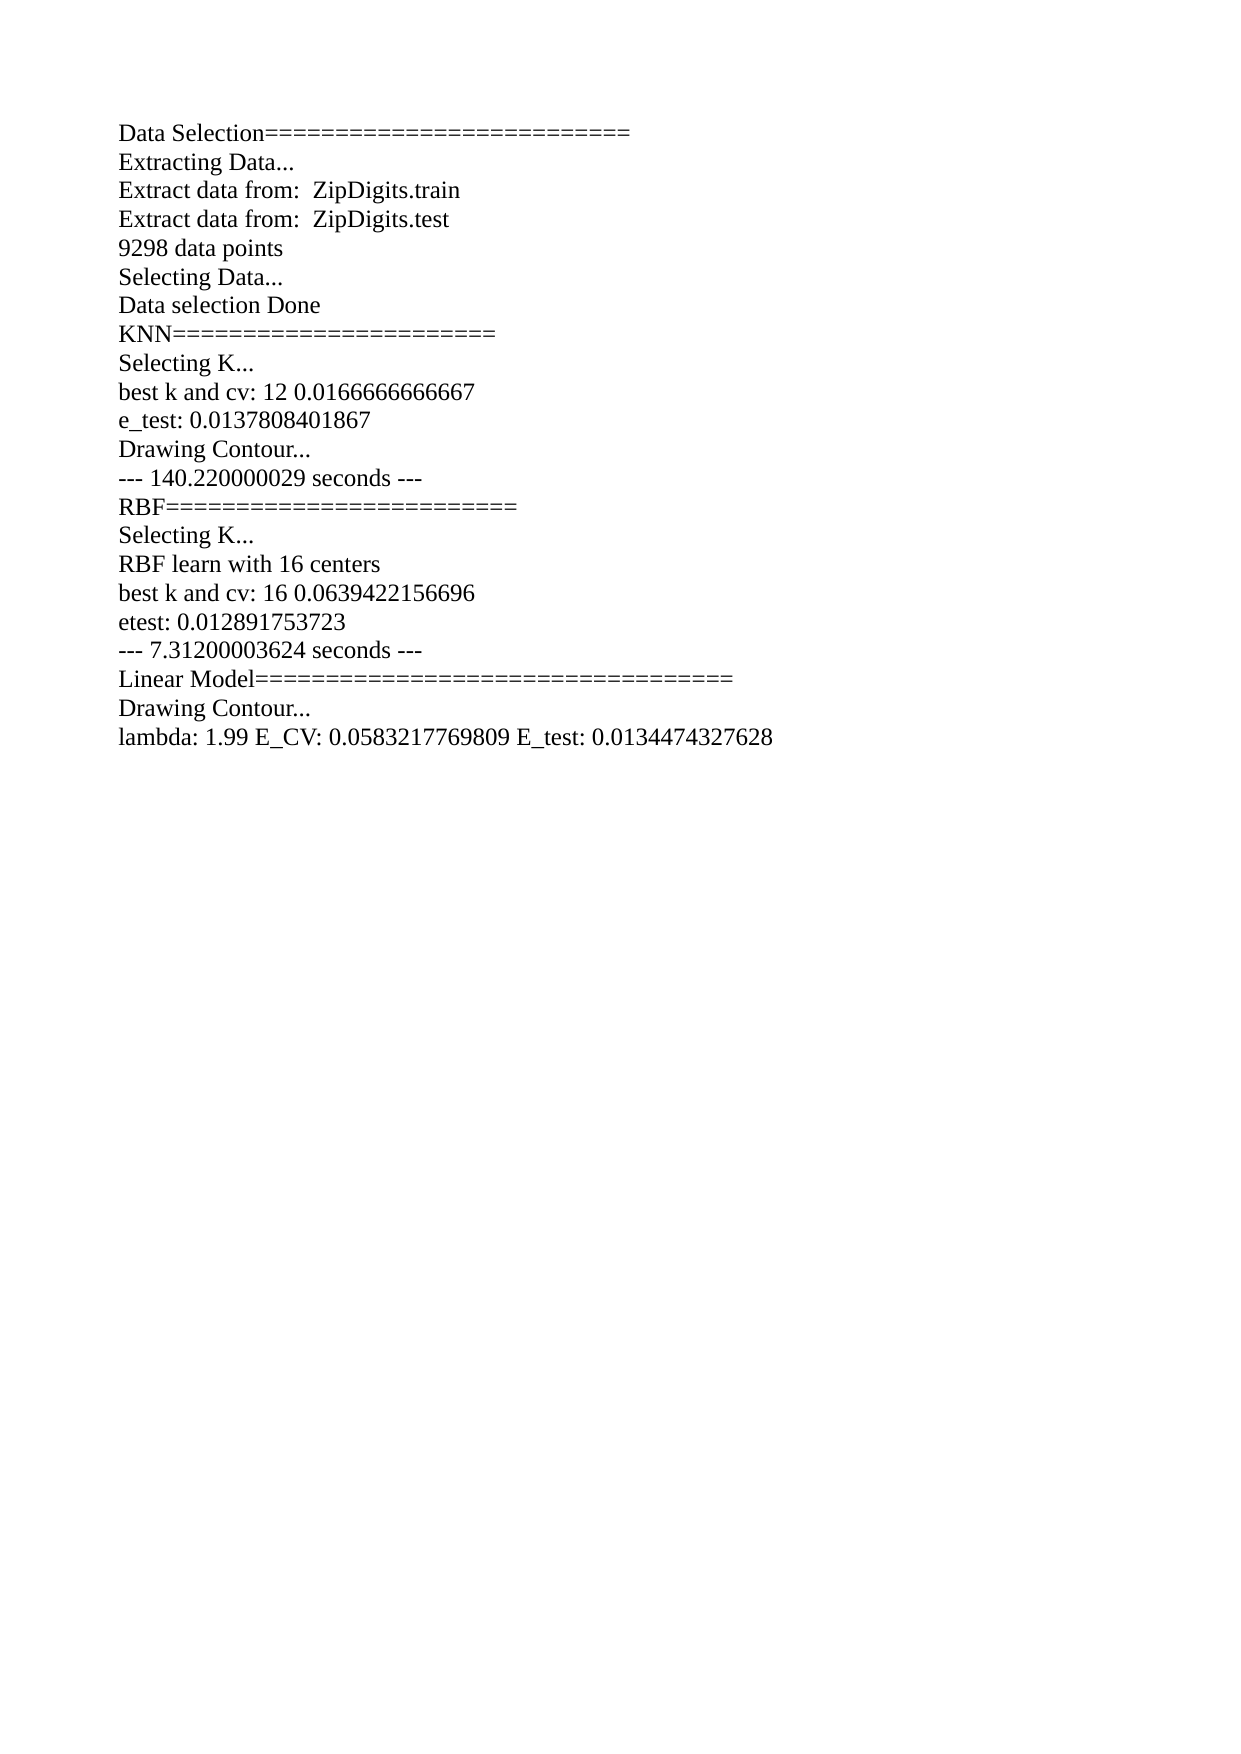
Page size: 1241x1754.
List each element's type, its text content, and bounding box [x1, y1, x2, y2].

text RBF learn with 16 centers [118, 549, 1122, 578]
text Selecting K... [118, 521, 1122, 549]
text etest: 0.012891753723 [118, 607, 1122, 636]
text Linear Model================================== [118, 664, 1122, 693]
text Selecting Data... [118, 262, 1122, 291]
text Drawing Contour... [118, 693, 1122, 722]
text best k and cv: 16 0.0639422156696 [118, 578, 1122, 607]
text Extract data from: ZipDigits.test [118, 204, 1122, 233]
text Extract data from: ZipDigits.train [118, 176, 1122, 204]
text 9298 data points [118, 233, 1122, 262]
text Selecting K... [118, 348, 1122, 377]
text Data Selection========================== [118, 118, 1122, 147]
text best k and cv: 12 0.0166666666667 [118, 377, 1122, 406]
text --- 7.31200003624 seconds --- [118, 636, 1122, 664]
text KNN======================= [118, 319, 1122, 348]
text Drawing Contour... [118, 434, 1122, 463]
text --- 140.220000029 seconds --- [118, 463, 1122, 492]
text lambda: 1.99 E_CV: 0.0583217769809 E_test: 0.0134474327628 [118, 722, 1122, 751]
text RBF========================= [118, 492, 1122, 521]
text Data selection Done [118, 291, 1122, 319]
text Extracting Data... [118, 147, 1122, 176]
text e_test: 0.0137808401867 [118, 406, 1122, 434]
